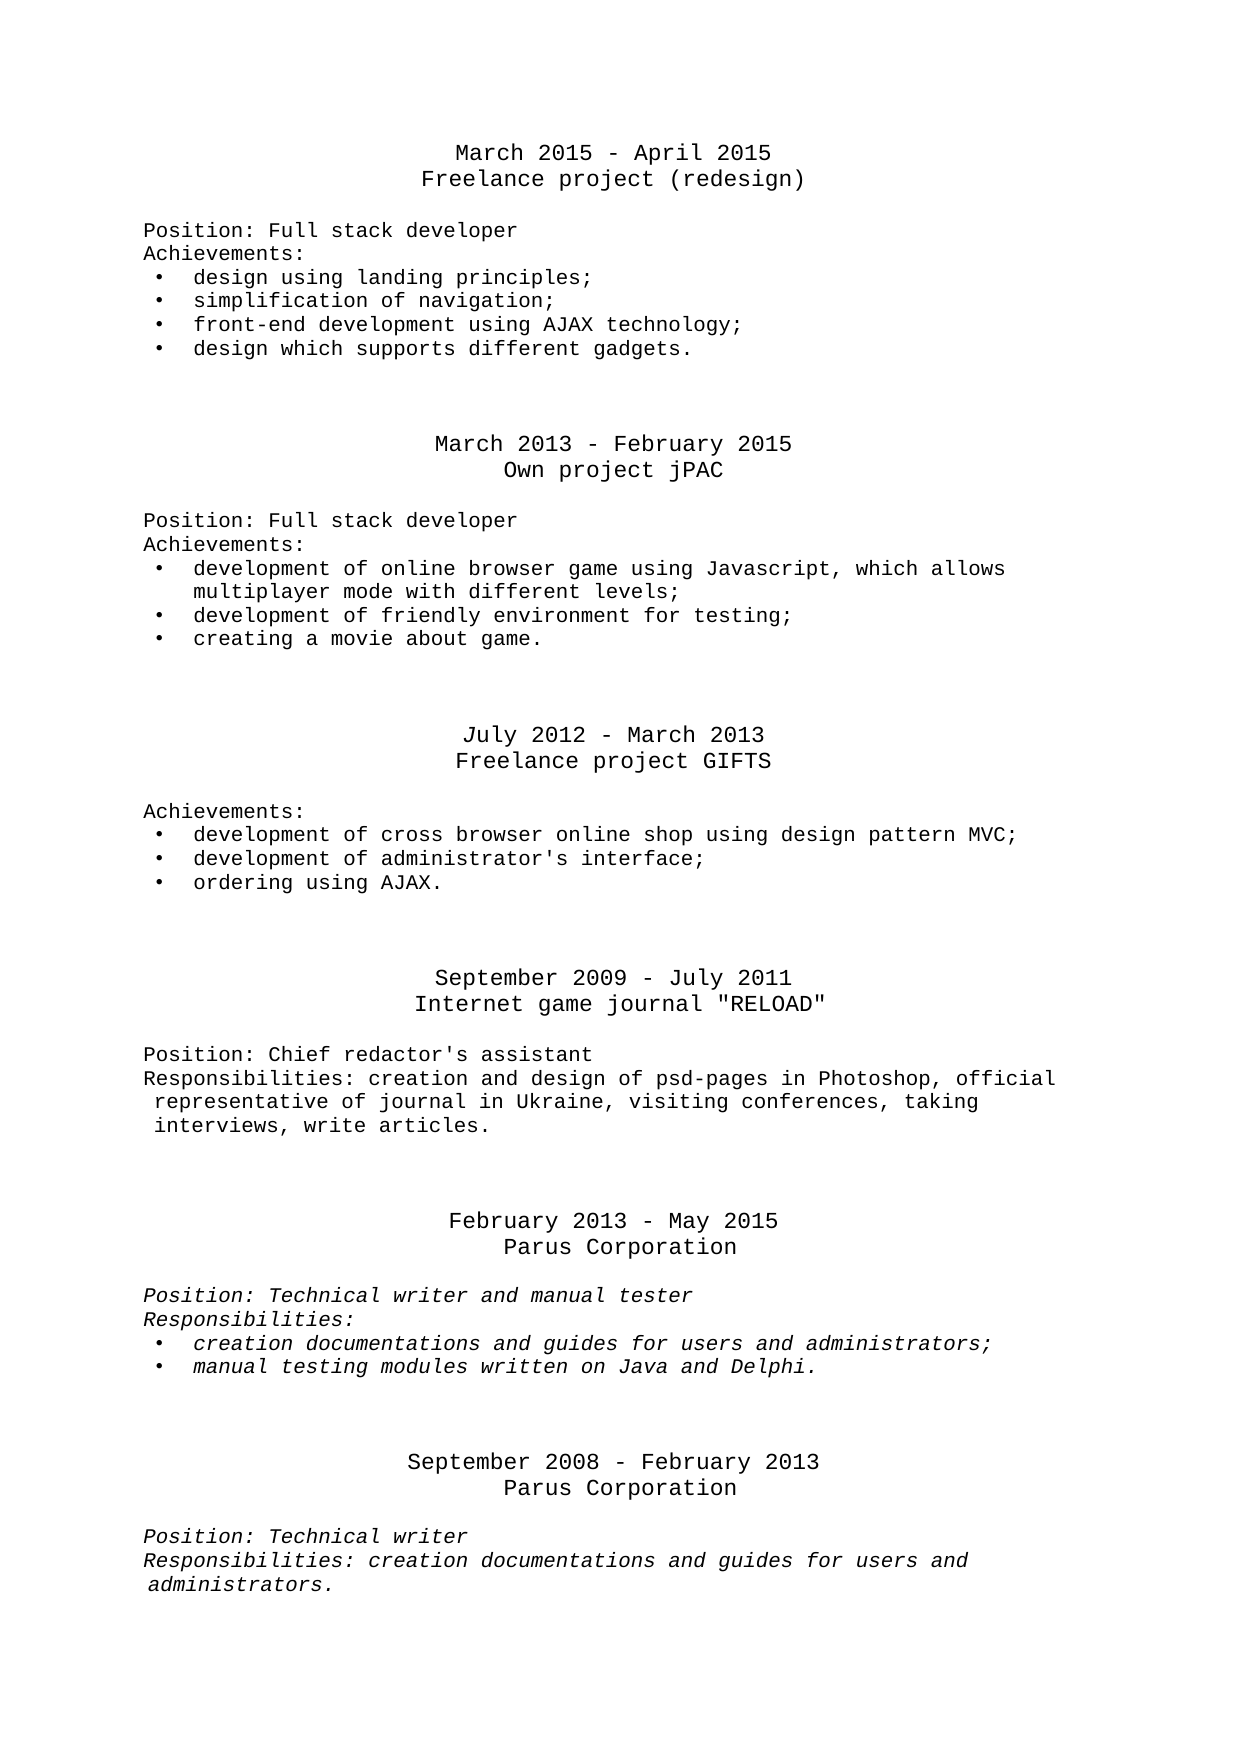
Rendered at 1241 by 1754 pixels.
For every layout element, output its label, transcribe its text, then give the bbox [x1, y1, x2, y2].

list creating a movie about game. [156, 628, 1122, 652]
text Position: Full stack developer [118, 219, 1122, 243]
text Position: Full stack developer [118, 510, 1122, 534]
text Position: Technical writer and manual tester [118, 1285, 1122, 1309]
list creation documentations and guides for users and administrators; [156, 1332, 1122, 1356]
text Parus Corporation [118, 1477, 1122, 1503]
list development of cross browser online shop using design pattern MVC; [156, 824, 1122, 848]
text Achievements: [118, 243, 1122, 267]
list design which supports different gadgets. [156, 338, 1122, 361]
text Own project jPAC [118, 458, 1122, 484]
text July 2012 - March 2013 [118, 723, 1122, 749]
list development of online browser game using Javascript, which allows multiplayer mode with different levels; [156, 557, 1122, 605]
text Responsibilities: creation documentations and guides for users and administrators. [118, 1550, 1122, 1597]
list design using landing principles; [156, 267, 1122, 291]
list development of administrator's interface; [156, 848, 1122, 872]
text Achievements: [118, 534, 1122, 557]
text September 2009 - July 2011 [118, 966, 1122, 992]
text Position: Technical writer [118, 1526, 1122, 1550]
text Freelance project GIFTS [118, 749, 1122, 775]
text February 2013 - May 2015 [118, 1210, 1122, 1236]
text Freelance project (redesign) [118, 168, 1122, 194]
list manual testing modules written on Java and Delphi. [156, 1356, 1122, 1380]
text Position: Chief redactor's assistant [118, 1044, 1122, 1068]
text March 2013 - February 2015 [118, 432, 1122, 458]
text Internet game journal "RELOAD" [118, 992, 1122, 1018]
text Responsibilities: creation and design of psd-pages in Photoshop, official representative of journal in Ukraine, visiting conferences, taking interviews, write articles. [118, 1068, 1122, 1139]
text Achievements: [118, 801, 1122, 824]
list front-end development using AJAX technology; [156, 314, 1122, 338]
list ordering using AJAX. [156, 872, 1122, 895]
list development of friendly environment for testing; [156, 605, 1122, 628]
text Responsibilities: [118, 1309, 1122, 1332]
text September 2008 - February 2013 [118, 1451, 1122, 1477]
list simplification of navigation; [156, 291, 1122, 314]
text March 2015 - April 2015 [118, 142, 1122, 168]
text Parus Corporation [118, 1236, 1122, 1262]
